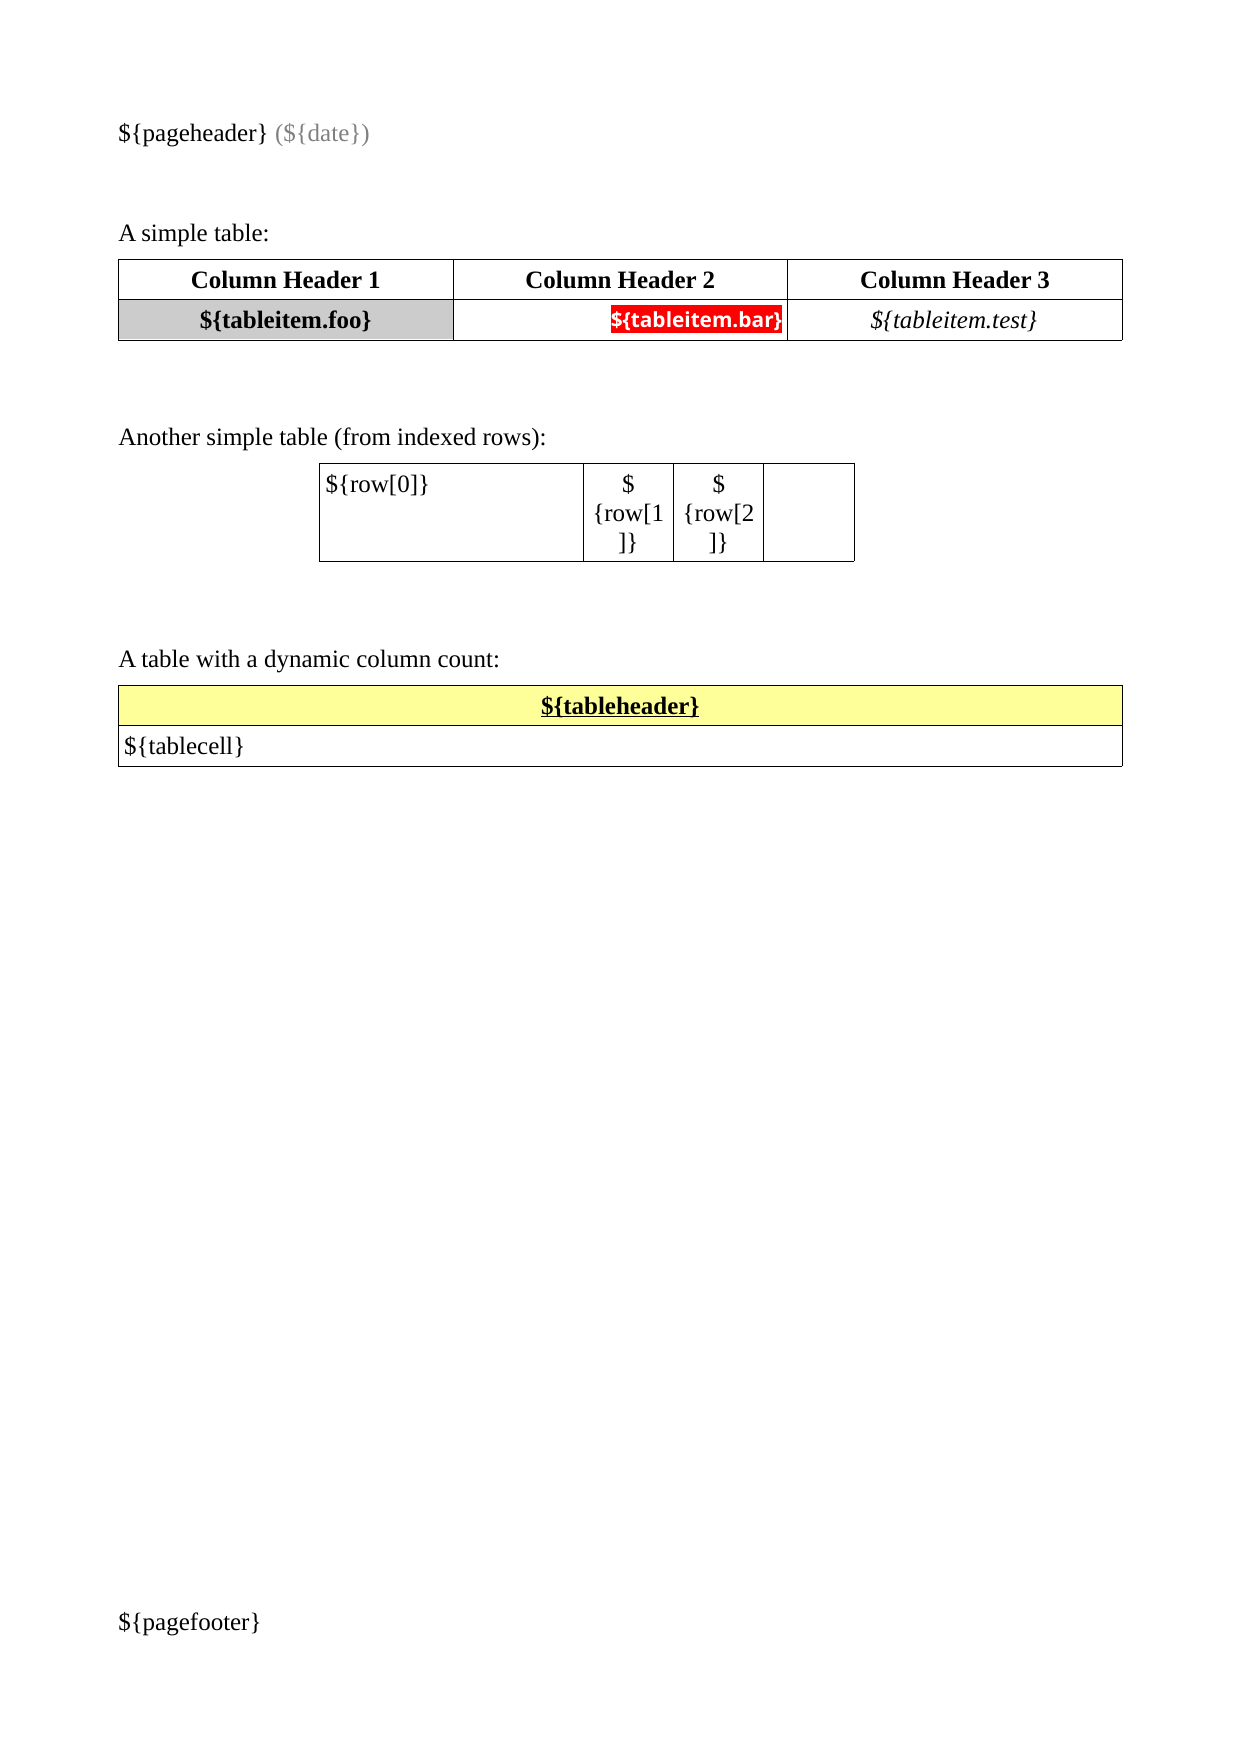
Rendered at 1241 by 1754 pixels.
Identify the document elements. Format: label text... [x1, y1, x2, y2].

text A table with a dynamic column count: [118, 644, 1122, 672]
table_cell ${tablecell}@table:table-row [#list tablerows as tablerow] @table:table-cell [#list tablerow as tablecell] @/table:table-cell [/#list] @/table:table-row [/#list] [119, 726, 1122, 766]
table_header Column Header 1 [119, 260, 453, 299]
table_header [764, 464, 854, 561]
table_header Column Header 2 [454, 260, 787, 299]
table_cell ${tableitem.test} [788, 300, 1122, 339]
table_header ${row[1]} [584, 464, 673, 561]
table_header ${row[2]} [674, 464, 763, 561]
text Another simple table (from indexed rows): [118, 422, 1122, 451]
table_cell ${tableitem.bar} [454, 300, 787, 339]
table_header ${tableheader}@table:table-column [#list tableheaders as tableheader] @/table:table-column [/#list] @table:table-cell [#list tableheaders as tableheader] @/table:table-cell [/#list] [119, 686, 1122, 725]
text A simple table: [118, 218, 1122, 246]
table_header Column Header 3 [788, 260, 1122, 299]
table_header @table:table-row [#list listofrows as row] @/table:table-row [/#list]${row[0]} [320, 464, 583, 561]
table_cell @table:table-row [#list tableitems as tableitem] @/table:table-row [/#list]${tableitem.foo} [119, 300, 453, 339]
